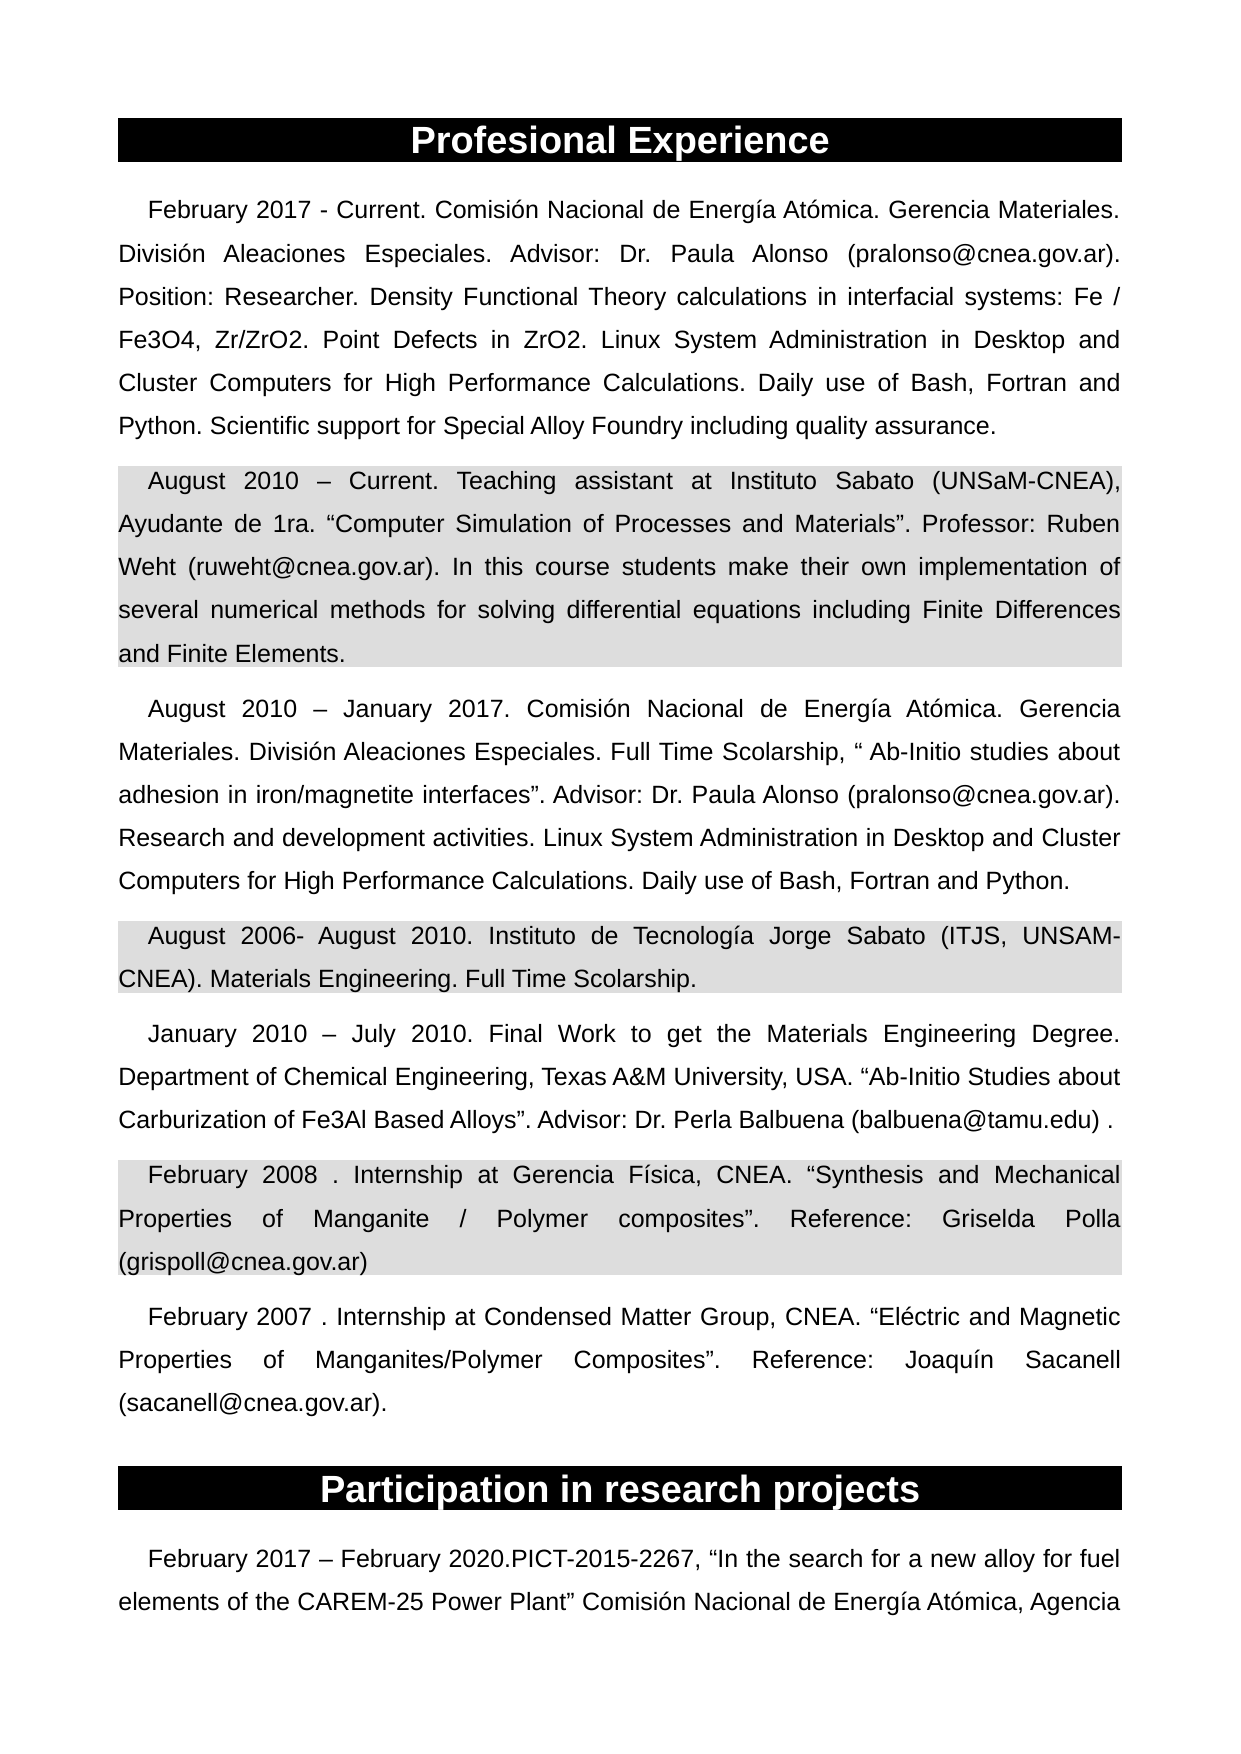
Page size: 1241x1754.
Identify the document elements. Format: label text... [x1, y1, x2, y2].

subtitle Participation in research projects [118, 1466, 1122, 1510]
subtitle Profesional Experience [118, 118, 1122, 162]
text February 2008 . Internship at Gerencia Física, CNEA. “Synthesis and Mechanical Properties of Manganite / Polymer composites”. Reference: Griselda Polla (grispoll@cnea.gov.ar) [118, 1160, 1122, 1275]
text January 2010 – July 2010. Final Work to get the Materials Engineering Degree. Department of Chemical Engineering, Texas A&M University, USA. “Ab-Initio Studies about Carburization of Fe3Al Based Alloys”. Advisor: Dr. Perla Balbuena (balbuena@tamu.edu) . [118, 1019, 1122, 1134]
text February 2017 - Current. Comisión Nacional de Energía Atómica. Gerencia Materiales. División Aleaciones Especiales. Advisor: Dr. Paula Alonso (pralonso@cnea.gov.ar). Position: Researcher. Density Functional Theory calculations in interfacial systems: Fe / Fe3O4, Zr/ZrO2. Point Defects in ZrO2. Linux System Administration in Desktop and Cluster Computers for High Performance Calculations. Daily use of Bash, Fortran and Python. Scientific support for Special Alloy Foundry including quality assurance. [118, 195, 1122, 440]
text August 2010 – Current. Teaching assistant at Instituto Sabato (UNSaM-CNEA), Ayudante de 1ra. “Computer Simulation of Processes and Materials”. Professor: Ruben Weht (ruweht@cnea.gov.ar). In this course students make their own implementation of several numerical methods for solving differential equations including Finite Differences and Finite Elements. [118, 466, 1122, 667]
text August 2010 – January 2017. Comisión Nacional de Energía Atómica. Gerencia Materiales. División Aleaciones Especiales. Full Time Scolarship, “ Ab-Initio studies about adhesion in iron/magnetite interfaces”. Advisor: Dr. Paula Alonso (pralonso@cnea.gov.ar). Research and development activities. Linux System Administration in Desktop and Cluster Computers for High Performance Calculations. Daily use of Bash, Fortran and Python. [118, 693, 1122, 895]
text August 2006- August 2010. Instituto de Tecnología Jorge Sabato (ITJS, UNSAM-CNEA). Materials Engineering. Full Time Scolarship. [118, 921, 1122, 993]
text February 2007 . Internship at Condensed Matter Group, CNEA. “Eléctric and Magnetic Properties of Manganites/Polymer Composites”. Reference: Joaquín Sacanell (sacanell@cnea.gov.ar). [118, 1302, 1122, 1417]
text February 2017 – February 2020.PICT-2015-2267, “In the search for a new alloy for fuel elements of the CAREM-25 Power Plant” Comisión Nacional de Energía Atómica, Agencia [118, 1544, 1122, 1616]
